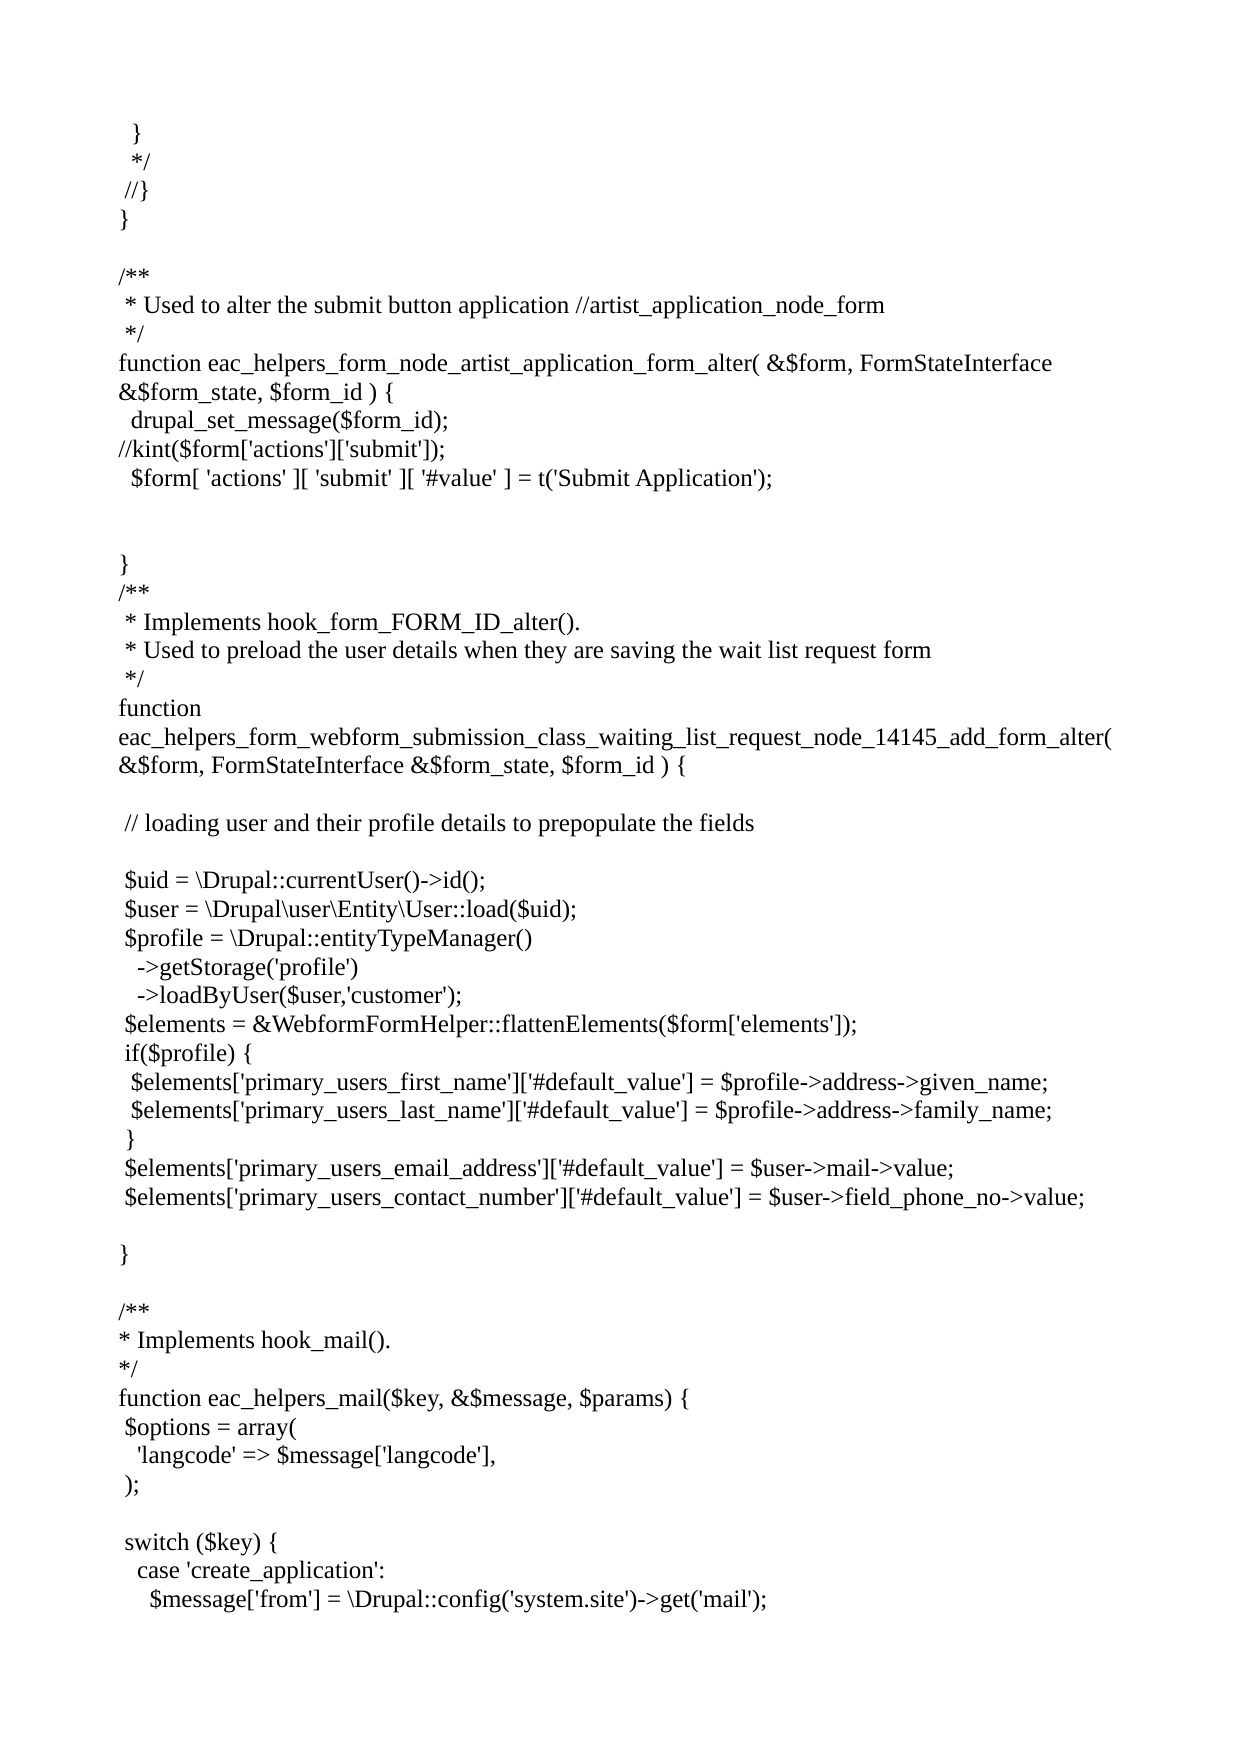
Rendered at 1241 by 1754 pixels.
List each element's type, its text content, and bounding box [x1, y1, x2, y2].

text /** [118, 578, 1122, 607]
text */ [118, 147, 1122, 176]
text * Implements hook_form_FORM_ID_alter(). [118, 607, 1122, 636]
text // loading user and their profile details to prepopulate the fields [118, 808, 1122, 837]
text $elements['primary_users_contact_number']['#default_value'] = $user->field_phone_no->value; [118, 1182, 1122, 1211]
text } [118, 1239, 1122, 1268]
text //} [118, 176, 1122, 204]
text case 'create_application': [118, 1556, 1122, 1584]
text $elements['primary_users_first_name']['#default_value'] = $profile->address->given_name; [118, 1067, 1122, 1096]
text $elements = &WebformFormHelper::flattenElements($form['elements']); [118, 1009, 1122, 1038]
text $message['from'] = \Drupal::config('system.site')->get('mail'); [118, 1584, 1122, 1613]
text } [118, 1124, 1122, 1153]
text function eac_helpers_form_webform_submission_class_waiting_list_request_node_14145_add_form_alter( &$form, FormStateInterface &$form_state, $form_id ) { [118, 693, 1122, 779]
text /** [118, 1297, 1122, 1326]
text drupal_set_message($form_id); [118, 406, 1122, 434]
text if($profile) { [118, 1038, 1122, 1067]
text $form[ 'actions' ][ 'submit' ][ '#value' ] = t('Submit Application'); [118, 463, 1122, 492]
text //kint($form['actions']['submit']); [118, 434, 1122, 463]
text $profile = \Drupal::entityTypeManager() [118, 923, 1122, 952]
text $elements['primary_users_last_name']['#default_value'] = $profile->address->family_name; [118, 1096, 1122, 1124]
text * Used to preload the user details when they are saving the wait list request form [118, 636, 1122, 664]
text switch ($key) { [118, 1527, 1122, 1556]
text /** [118, 262, 1122, 291]
text $options = array( [118, 1412, 1122, 1441]
text ); [118, 1469, 1122, 1498]
text $elements['primary_users_email_address']['#default_value'] = $user->mail->value; [118, 1153, 1122, 1182]
text $uid = \Drupal::currentUser()->id(); [118, 866, 1122, 894]
text function eac_helpers_mail($key, &$message, $params) { [118, 1383, 1122, 1412]
text */ [118, 1354, 1122, 1383]
text ->getStorage('profile') [118, 952, 1122, 981]
text } [118, 549, 1122, 578]
text } [118, 118, 1122, 147]
text * Implements hook_mail(). [118, 1326, 1122, 1354]
text * Used to alter the submit button application //artist_application_node_form [118, 291, 1122, 319]
text 'langcode' => $message['langcode'], [118, 1441, 1122, 1469]
text ->loadByUser($user,'customer'); [118, 981, 1122, 1009]
text } [118, 204, 1122, 233]
text function eac_helpers_form_node_artist_application_form_alter( &$form, FormStateInterface &$form_state, $form_id ) { [118, 348, 1122, 406]
text */ [118, 319, 1122, 348]
text */ [118, 664, 1122, 693]
text $user = \Drupal\user\Entity\User::load($uid); [118, 894, 1122, 923]
